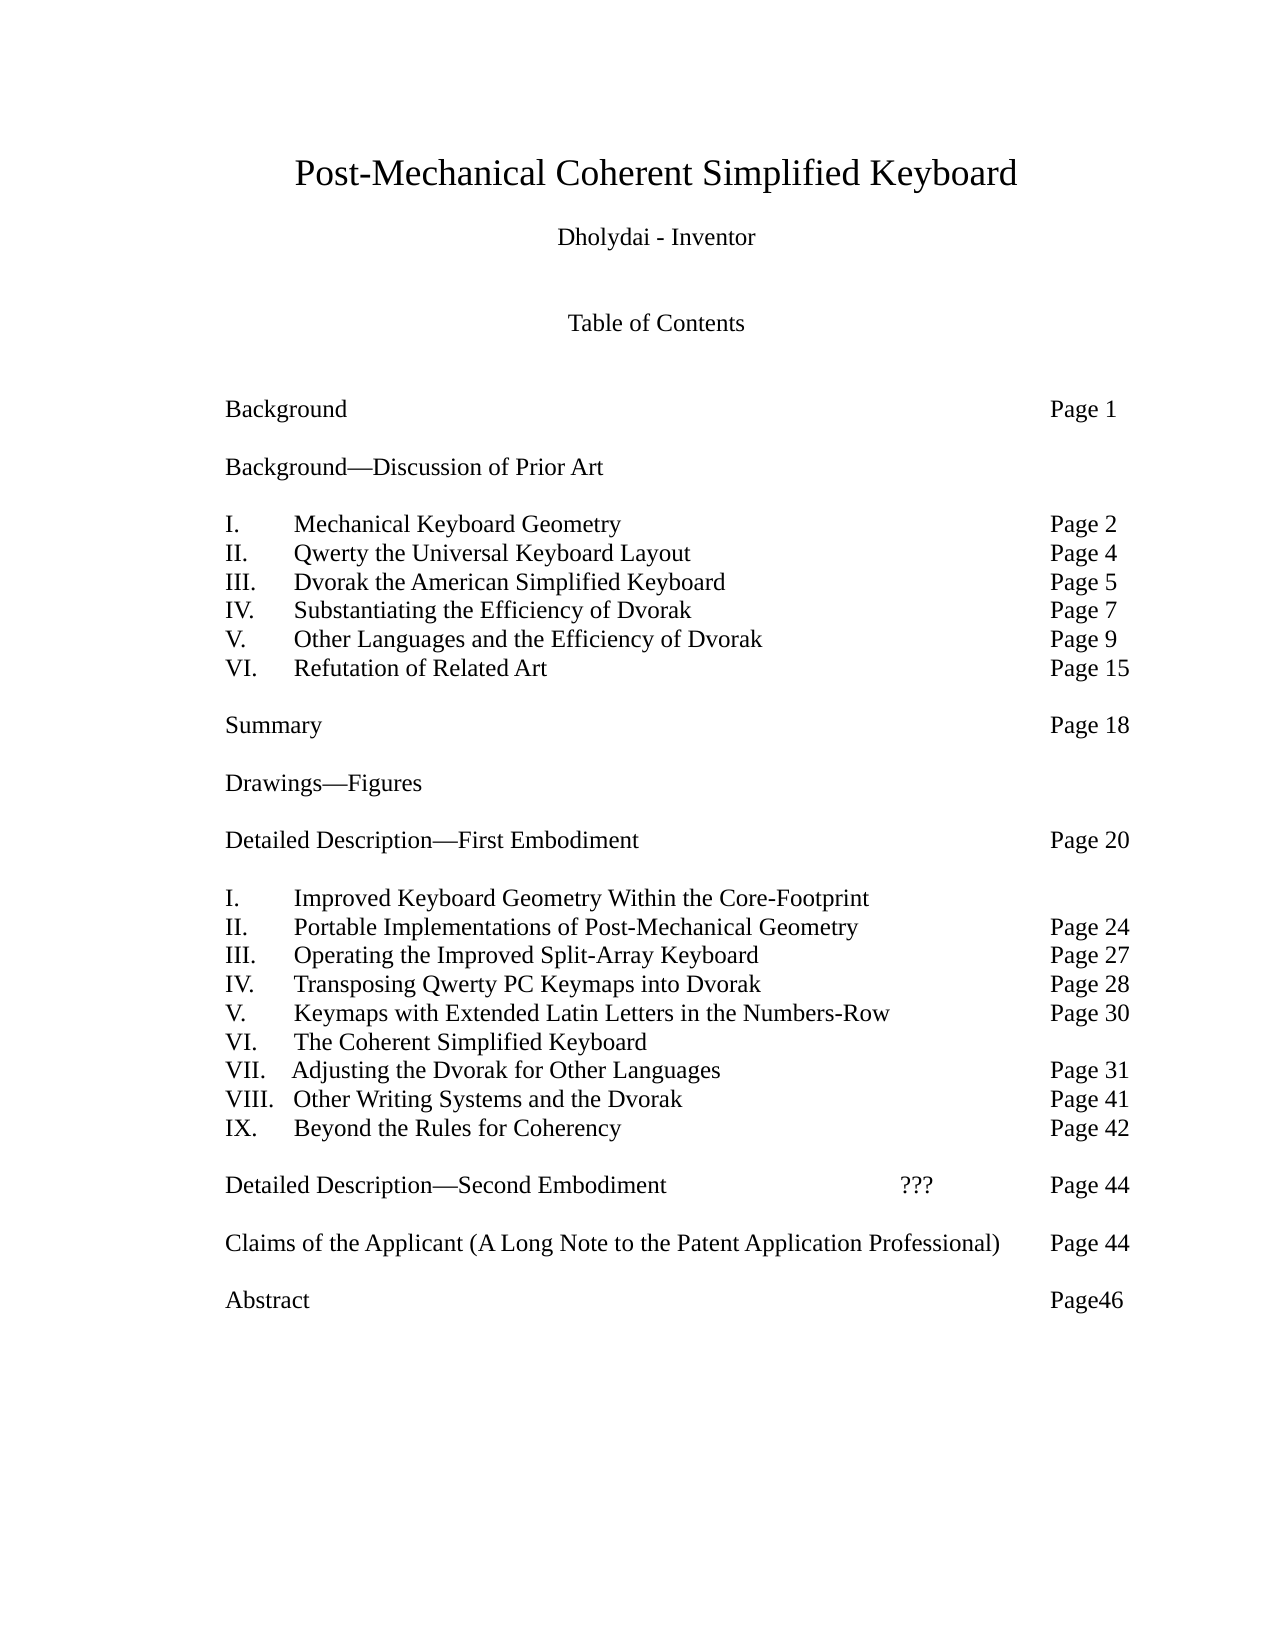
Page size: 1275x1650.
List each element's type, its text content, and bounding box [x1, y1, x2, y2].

list Qwerty the Universal Keyboard Layout Page 4 [225, 538, 1162, 567]
list Beyond the Rules for Coherency Page 42 [225, 1113, 1162, 1142]
list Other Writing Systems and the Dvorak Page 41 [225, 1084, 1162, 1113]
list Keymaps with Extended Latin Letters in the Numbers-Row Page 30 [225, 998, 1162, 1027]
text Summary Page 18 [150, 711, 1162, 739]
list Portable Implementations of Post-Mechanical Geometry Page 24 [225, 912, 1162, 941]
text Abstract Page46 [150, 1286, 1162, 1314]
list Dvorak the American Simplified Keyboard Page 5 [225, 567, 1162, 596]
list Mechanical Keyboard Geometry Page 2 [225, 509, 1162, 538]
text Detailed Description―Second Embodiment ??? Page 44 [150, 1171, 1162, 1199]
text Table of Contents [150, 308, 1162, 337]
text Drawings―Figures [150, 768, 1162, 797]
text Post-Mechanical Coherent Simplified Keyboard [150, 150, 1162, 193]
list Refutation of Related Art Page 15 [225, 653, 1162, 682]
text Background Page 1 [150, 394, 1162, 423]
text Claims of the Applicant (A Long Note to the Patent Application Professional) Page 44 [150, 1228, 1162, 1257]
list Improved Keyboard Geometry Within the Core-Footprint [225, 883, 1162, 912]
text Background―Discussion of Prior Art [150, 452, 1162, 481]
text Detailed Description―First Embodiment Page 20 [150, 826, 1162, 854]
list Substantiating the Efficiency of Dvorak Page 7 [225, 596, 1162, 624]
list Transposing Qwerty PC Keymaps into Dvorak Page 28 [225, 969, 1162, 998]
list Other Languages and the Efficiency of Dvorak Page 9 [225, 624, 1162, 653]
list Operating the Improved Split-Array Keyboard Page 27 [225, 941, 1162, 969]
list Adjusting the Dvorak for Other Languages Page 31 [225, 1056, 1162, 1084]
text Dholydai - Inventor [150, 222, 1162, 251]
list The Coherent Simplified Keyboard [225, 1027, 1162, 1056]
